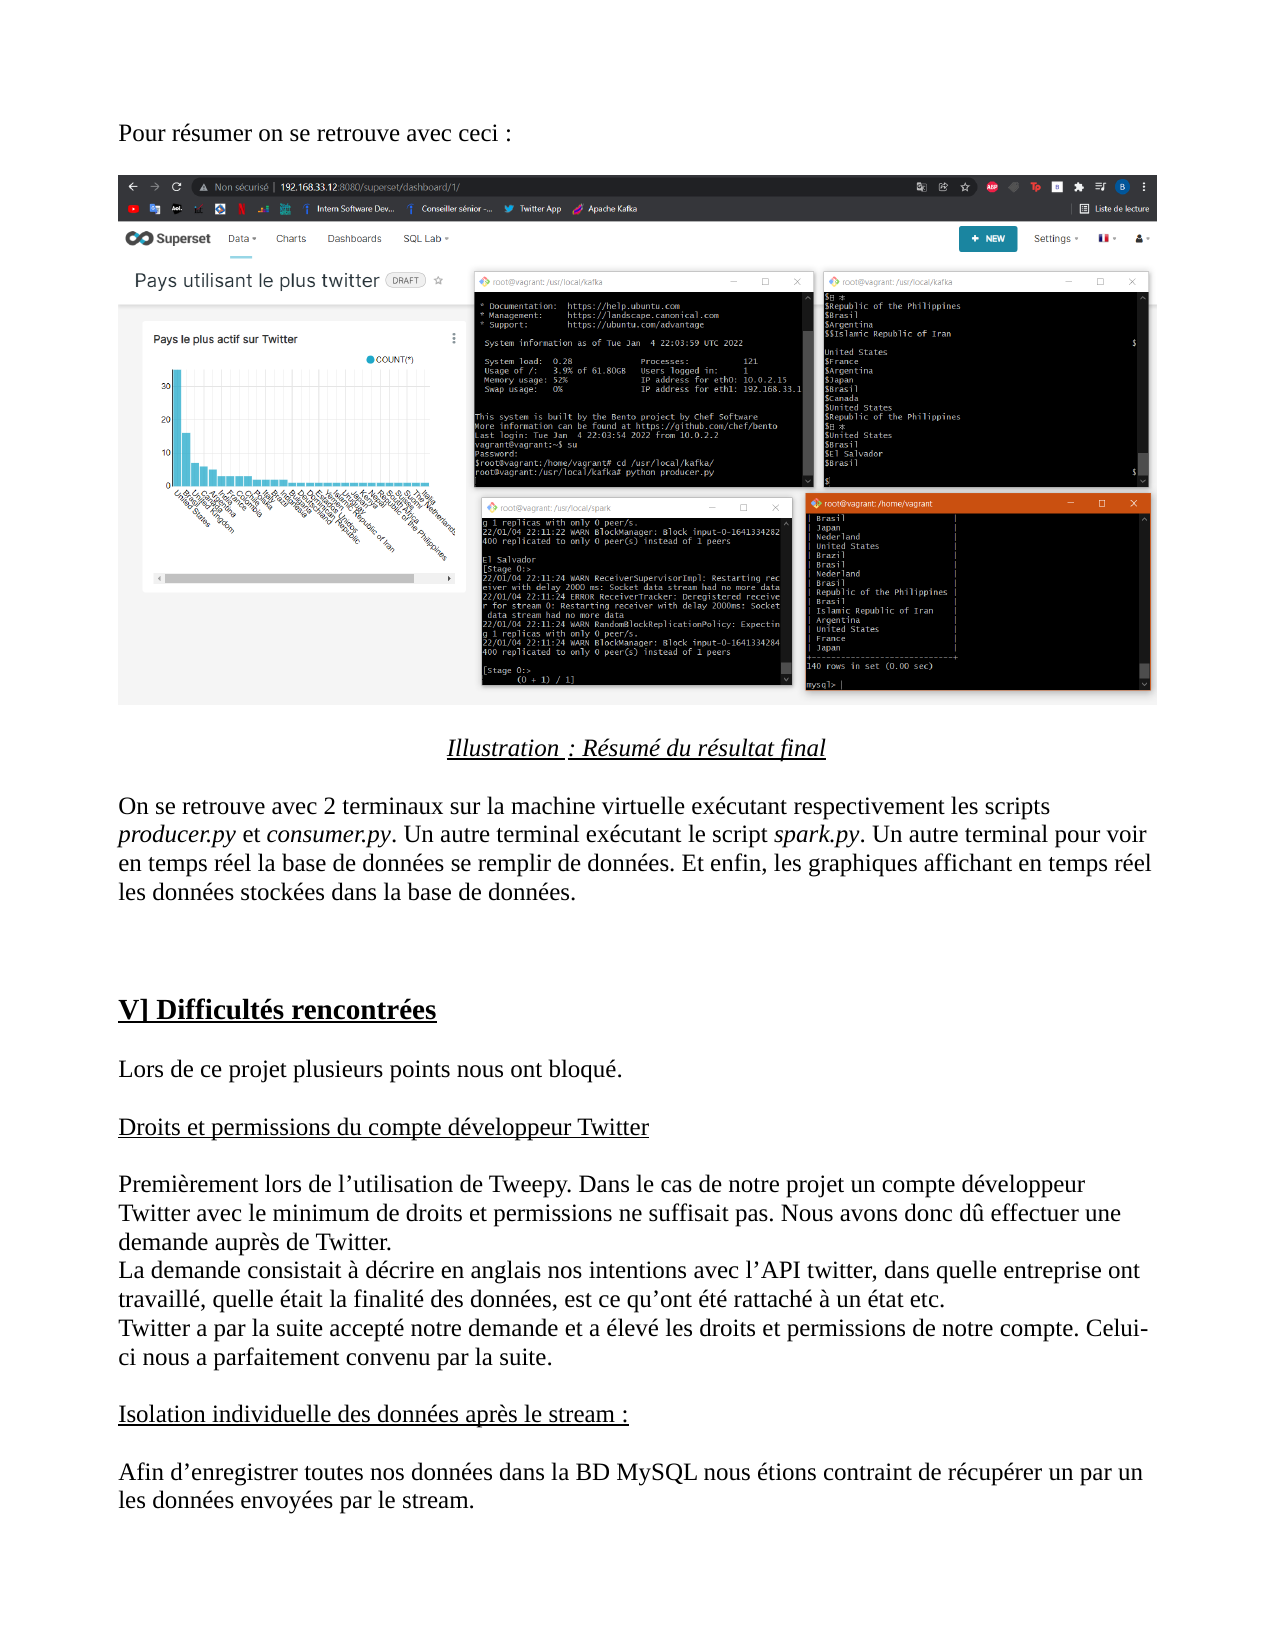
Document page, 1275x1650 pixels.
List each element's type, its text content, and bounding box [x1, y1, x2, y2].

text Afin d’enregistrer toutes nos données dans la BD MySQL nous étions contraint de récupérer un par un les données envoyées par le stream. [118, 1457, 1157, 1514]
text La demande consistait à décrire en anglais nos intentions avec l’API twitter, dans quelle entreprise ont travaillé, quelle était la finalité des données, est ce qu’ont été rattaché à un état etc. [118, 1256, 1157, 1313]
text Twitter a par la suite accepté notre demande et a élevé les droits et permissions de notre compte. Celui-ci nous a parfaitement convenu par la suite. [118, 1313, 1157, 1371]
text Illustration : Résumé du résultat final [118, 733, 1157, 762]
text On se retrouve avec 2 terminaux sur la machine virtuelle exécutant respectivement les scripts producer.py et consumer.py. Un autre terminal exécutant le script spark.py. Un autre terminal pour voir en temps réel la base de données se remplir de données. Et enfin, les graphiques affichant en temps réel les données stockées dans la base de données. [118, 791, 1157, 906]
text Premièrement lors de l’utilisation de Tweepy. Dans le cas de notre projet un compte développeur Twitter avec le minimum de droits et permissions ne suffisait pas. Nous avons donc dû effectuer une demande auprès de Twitter. [118, 1169, 1157, 1256]
text Isolation individuelle des données après le stream : [118, 1399, 1157, 1428]
text Droits et permissions du compte développeur Twitter [118, 1112, 1157, 1141]
text Pour résumer on se retrouve avec ceci : [118, 118, 1157, 147]
picture [118, 175, 1157, 705]
text V] Difficultés rencontrées [118, 992, 1157, 1026]
text Lors de ce projet plusieurs points nous ont bloqué. [118, 1054, 1157, 1083]
